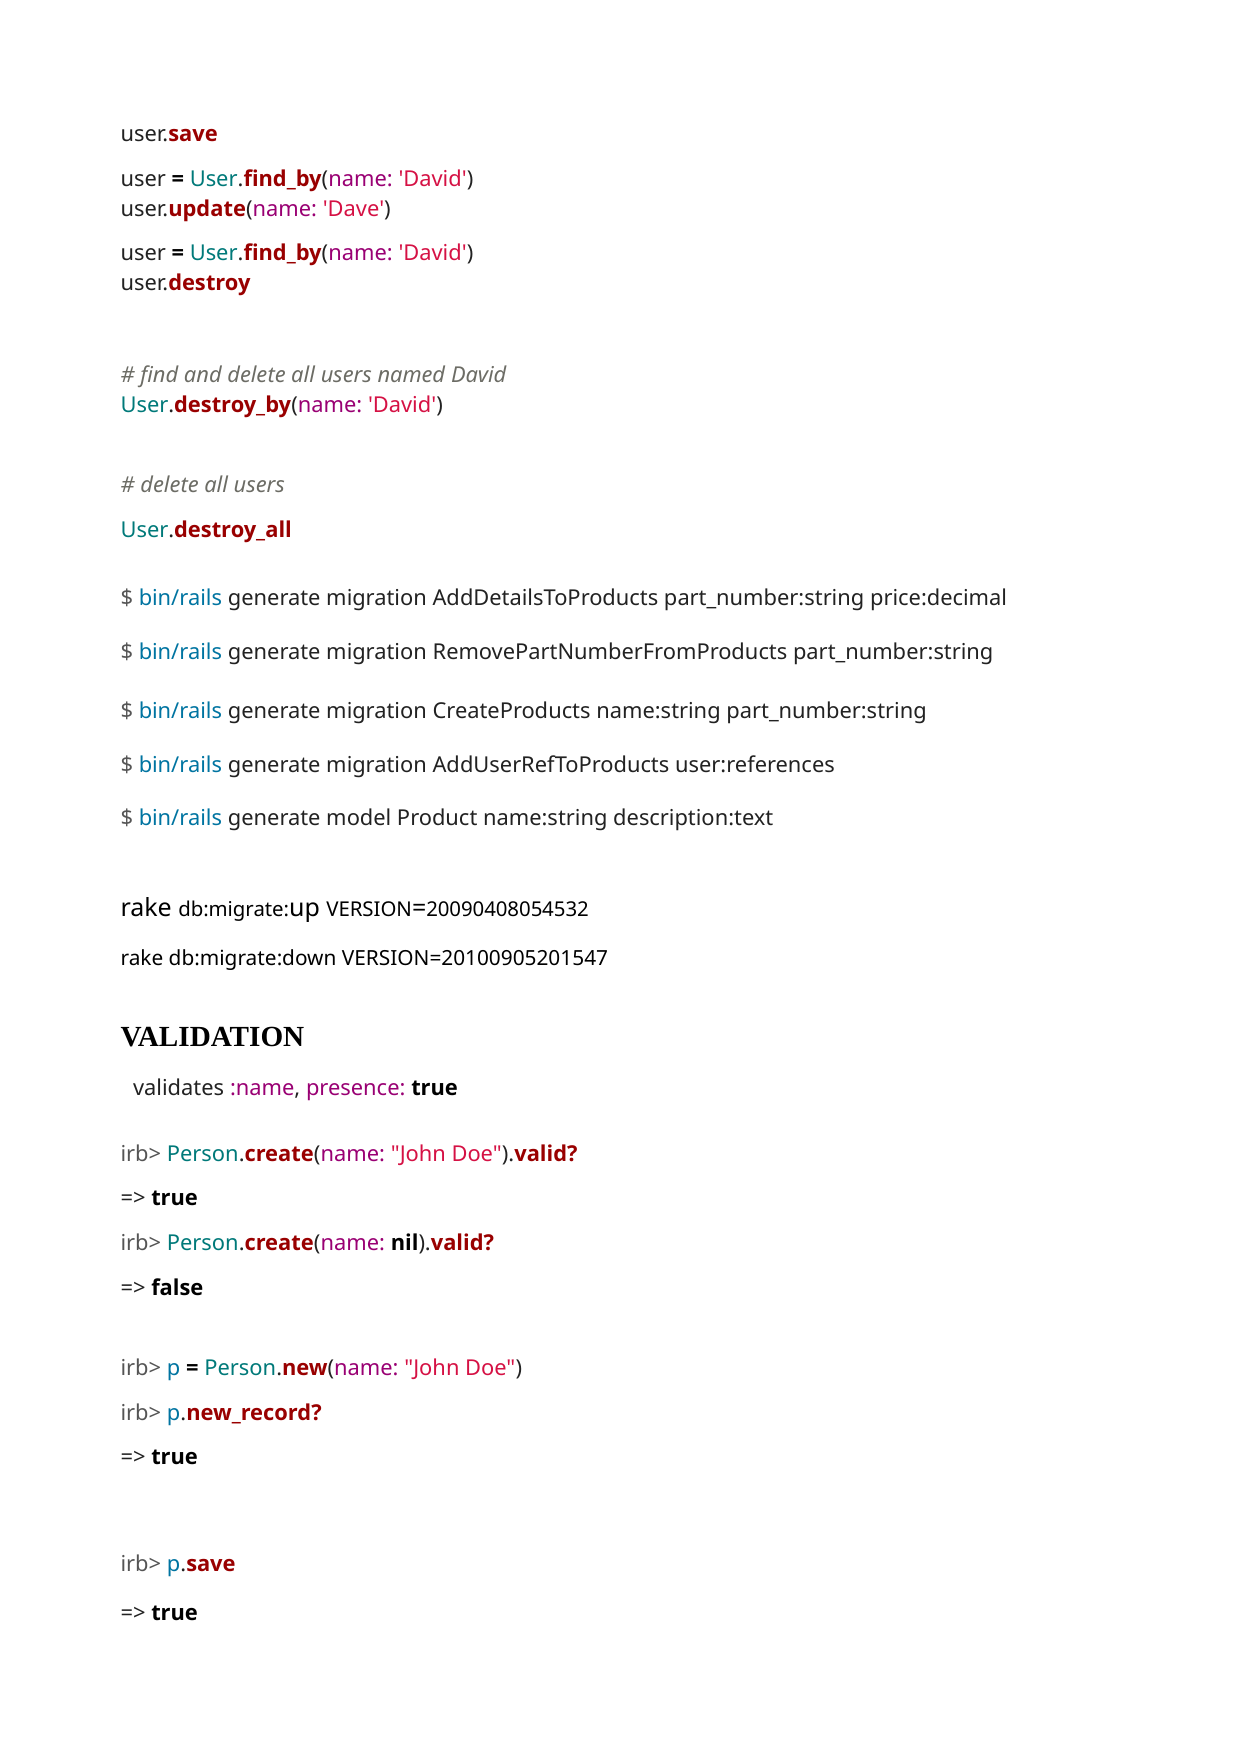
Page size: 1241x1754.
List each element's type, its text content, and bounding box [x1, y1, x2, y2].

text User.destroy_all [120, 514, 1123, 544]
text user = User.find_by(name: 'David') [120, 237, 1123, 267]
text $ bin/rails generate migration AddDetailsToProducts part_number:string price:decimal [120, 582, 1123, 612]
text user.save [120, 118, 1123, 148]
text irb> Person.create(name: nil).valid? [120, 1227, 1123, 1257]
text => false [120, 1272, 1123, 1301]
text # find and delete all users named David [120, 359, 1123, 389]
text user = User.find_by(name: 'David') [120, 163, 1123, 193]
text VALIDATION [120, 1019, 1123, 1053]
text => true [120, 1597, 1123, 1627]
text irb> p.new_record? [120, 1396, 1123, 1426]
text user.destroy [120, 267, 1123, 297]
text validates :name, presence: true [120, 1072, 1123, 1102]
text irb> Person.create(name: "John Doe").valid? [120, 1138, 1123, 1167]
text $ bin/rails generate model Product name:string description:text [120, 802, 1123, 832]
text => true [120, 1441, 1123, 1471]
text # delete all users [120, 469, 1123, 499]
text rake db:migrate:down VERSION=20100905201547 [120, 943, 1123, 972]
text user.update(name: 'Dave') [120, 193, 1123, 222]
text rake db:migrate:up VERSION=20090408054532 [120, 856, 1123, 923]
text $ bin/rails generate migration AddUserRefToProducts user:references [120, 749, 1123, 778]
text $ bin/rails generate migration CreateProducts name:string part_number:string [120, 695, 1123, 725]
text => true [120, 1182, 1123, 1212]
text $ bin/rails generate migration RemovePartNumberFromProducts part_number:string [120, 636, 1123, 666]
text User.destroy_by(name: 'David') [120, 389, 1123, 419]
text irb> p = Person.new(name: "John Doe") [120, 1352, 1123, 1382]
text irb> p.save [120, 1515, 1123, 1578]
